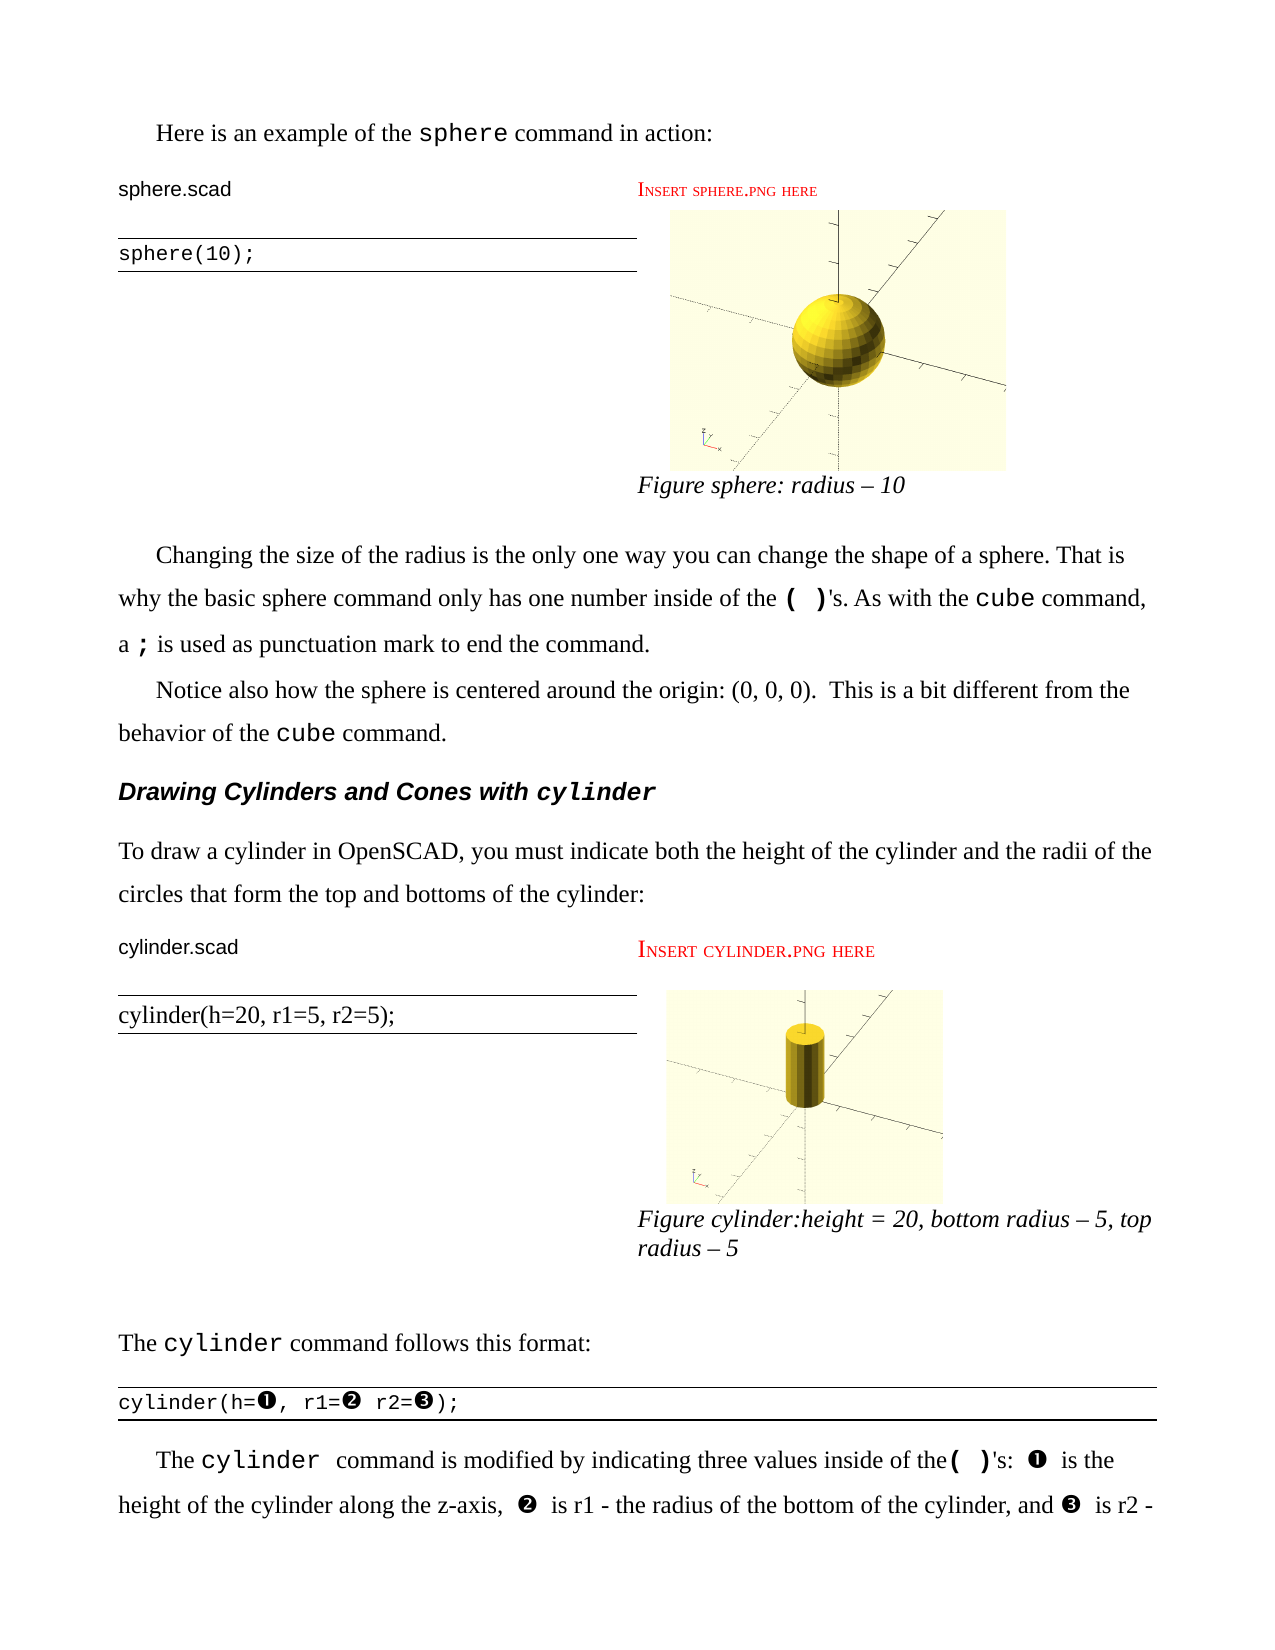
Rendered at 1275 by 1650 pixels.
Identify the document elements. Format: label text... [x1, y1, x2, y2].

text cylinder(h=, r1= r2=); [118, 1388, 1157, 1419]
picture [670, 210, 1007, 471]
table_header cylinder(h=20, r1=5, r2=5); [118, 996, 637, 1033]
table_header cylinder.scad [118, 922, 637, 995]
text To draw a cylinder in OpenSCAD, you must indicate both the height of the cylinder and the radii of the circles that form the top and bottoms of the cylinder: [118, 836, 1157, 908]
text Here is an example of the sphere command in action: [118, 118, 1157, 149]
table_header sphere.scad [118, 164, 637, 238]
text Notice also how the sphere is centered around the origin: (0, 0, 0). This is a bit different from the behavior of the cube command. [118, 675, 1157, 749]
text The cylinder command is modified by indicating three values inside of the( )'s:  is the height of the cylinder along the z-axis,  is r1 - the radius of the bottom of the cylinder, and  is r2 [118, 1445, 1157, 1519]
table_header [118, 1034, 637, 1274]
picture [666, 990, 943, 1204]
table_header [118, 272, 637, 512]
table_header Insert cylinder.png here Figure cylinder:height = 20, bottom radius – 5, top radius – 5 [638, 922, 1157, 1274]
table_header Insert sphere.png here Figure sphere: radius – 10 [638, 164, 1157, 512]
subtitle Drawing Cylinders and Cones with cylinder [118, 777, 1157, 808]
table_header sphere(10); [118, 239, 637, 271]
text The cylinder command follows this format: [118, 1328, 1157, 1359]
text Changing the size of the radius is the only one way you can change the shape of a sphere. That is why the basic sphere command only has one number inside of the ( )'s. As with the cube command, a ; is used as punctuation mark to end the command. [118, 540, 1157, 659]
